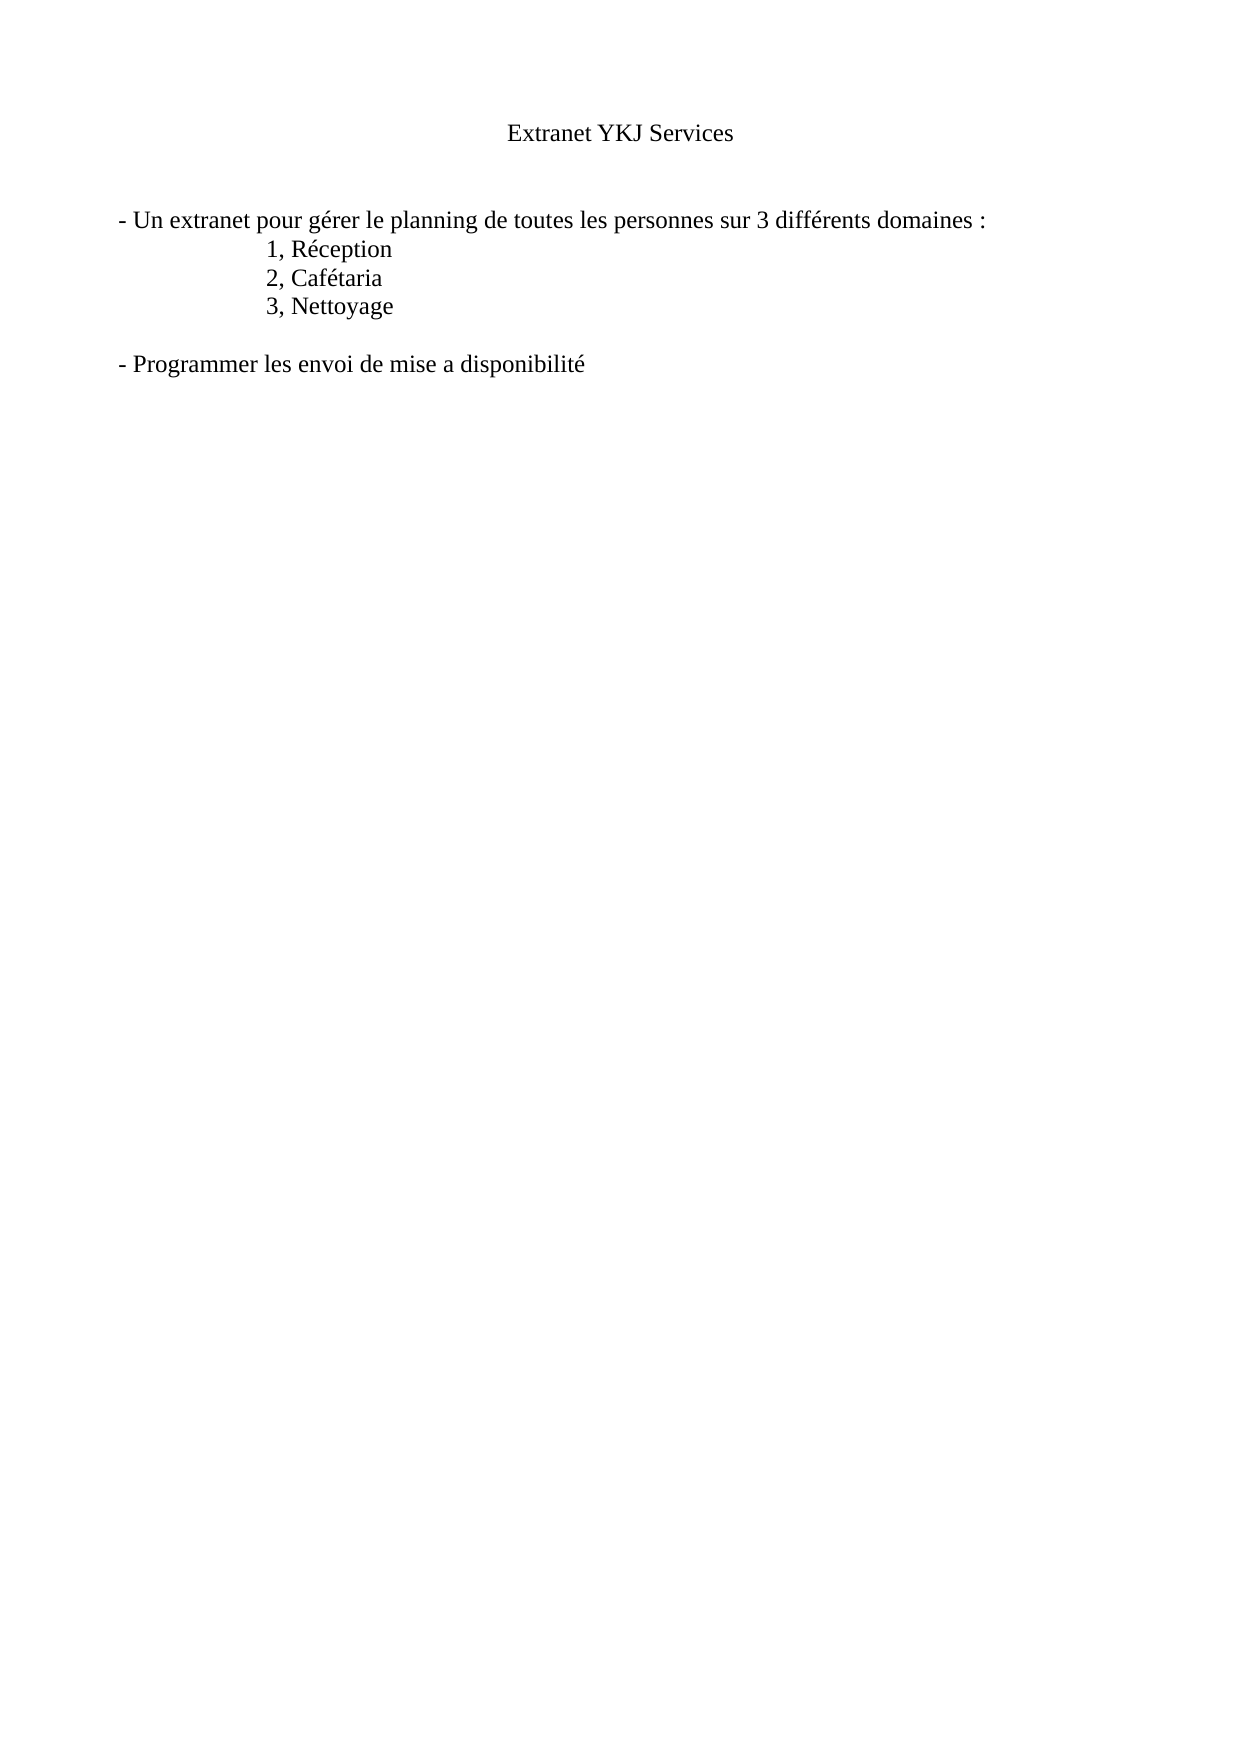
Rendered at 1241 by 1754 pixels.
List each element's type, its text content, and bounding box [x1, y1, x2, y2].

text - Programmer les envoi de mise a disponibilité [118, 349, 1122, 378]
text 1, Réception [266, 234, 1122, 263]
text 2, Cafétaria [266, 263, 1122, 291]
text - Un extranet pour gérer le planning de toutes les personnes sur 3 différents domaines : [118, 205, 1122, 234]
text 3, Nettoyage [266, 291, 1122, 320]
